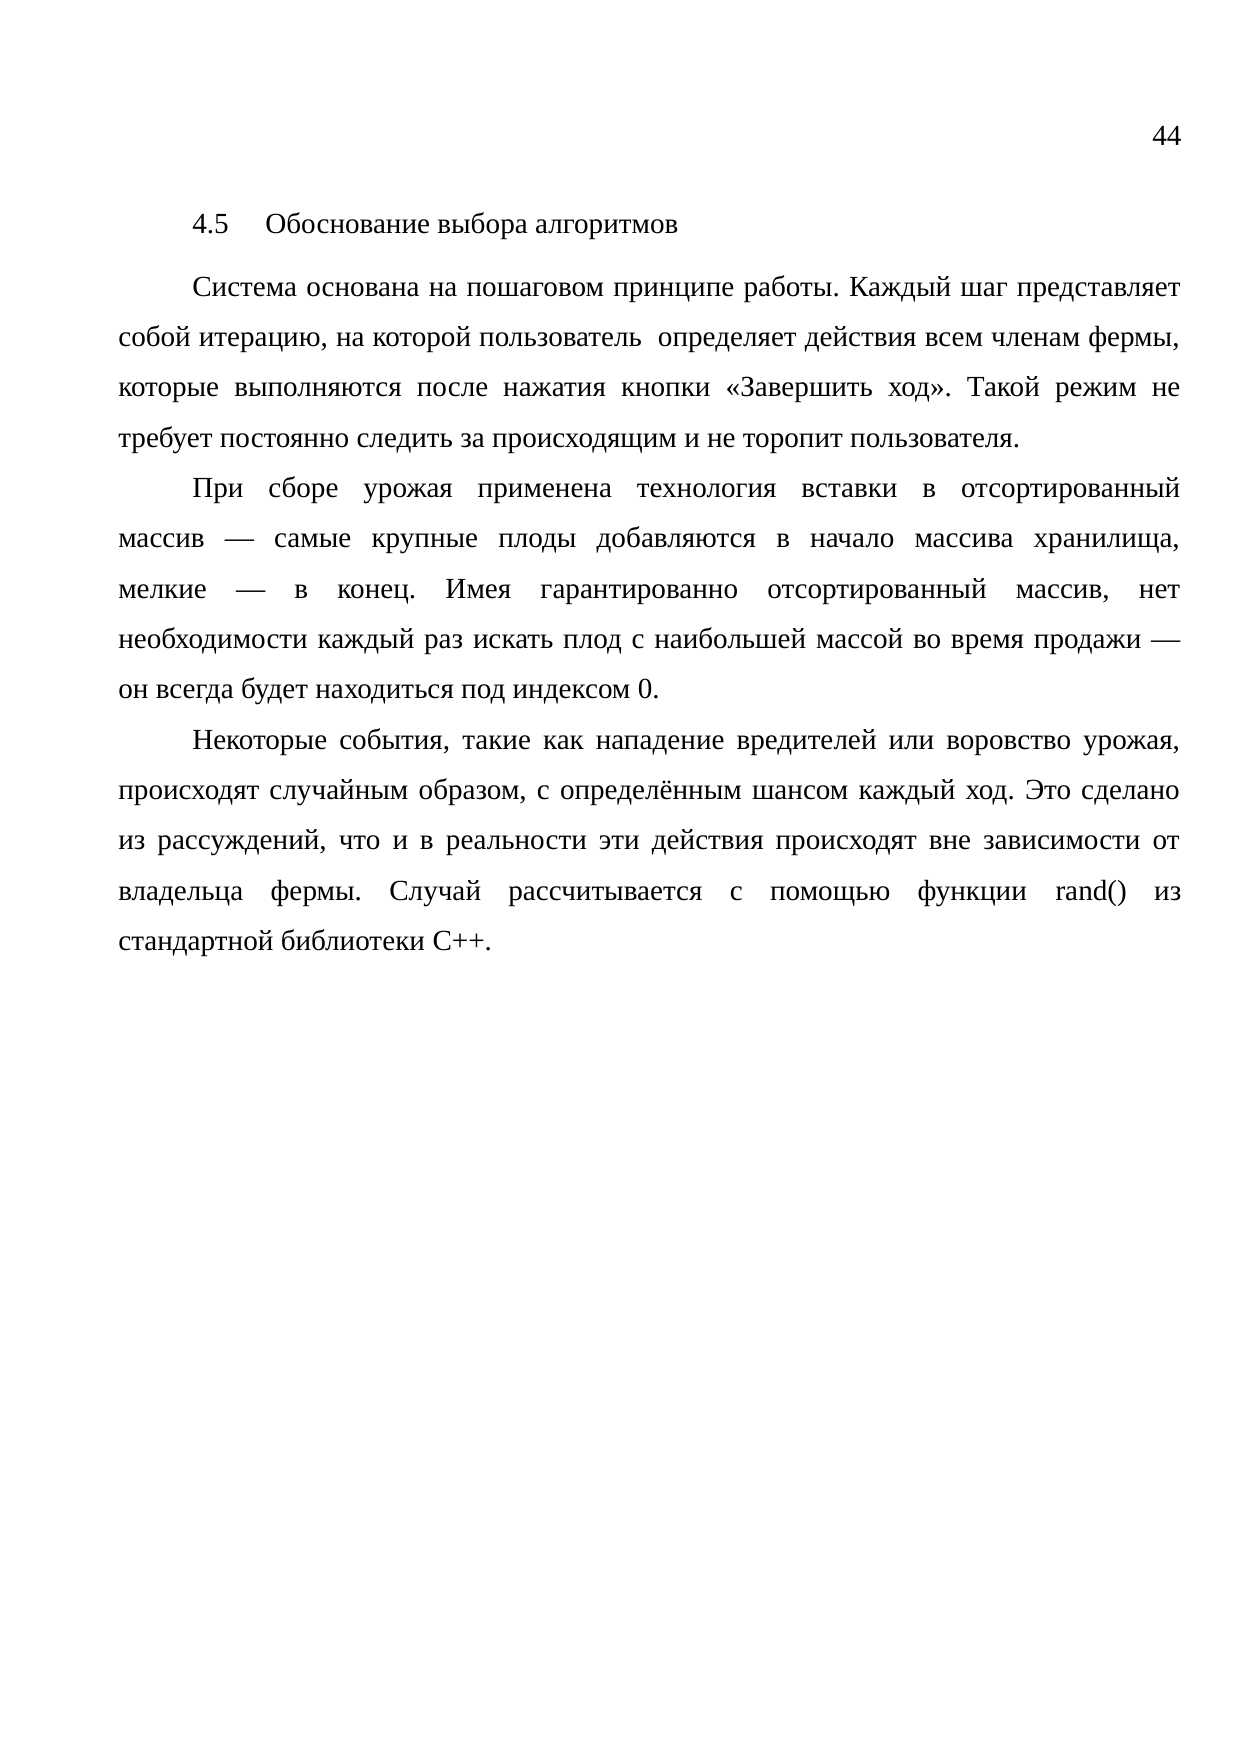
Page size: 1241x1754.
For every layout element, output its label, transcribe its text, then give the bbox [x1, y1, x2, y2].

text При сборе урожая применена технология вставки в отсортированный массив — самые крупные плоды добавляются в начало массива хранилища, мелкие — в конец. Имея гарантированно отсортированный массив, нет необходимости каждый раз искать плод с наибольшей массой во время продажи — он всегда будет находиться под индексом 0. [118, 470, 1181, 705]
subtitle Обоснование выбора алгоритмов [118, 206, 1181, 240]
text Система основана на пошаговом принципе работы. Каждый шаг представляет собой итерацию, на которой пользователь определяет действия всем членам фермы, которые выполняются после нажатия кнопки «Завершить ход». Такой режим не требует постоянно следить за происходящим и не торопит пользователя. [118, 269, 1181, 453]
text Некоторые события, такие как нападение вредителей или воровство урожая, происходят случайным образом, с определённым шансом каждый ход. Это сделано из рассуждений, что и в реальности эти действия происходят вне зависимости от владельца фермы. Случай рассчитывается с помощью функции rand() из стандартной библиотеки C++. [118, 722, 1181, 957]
